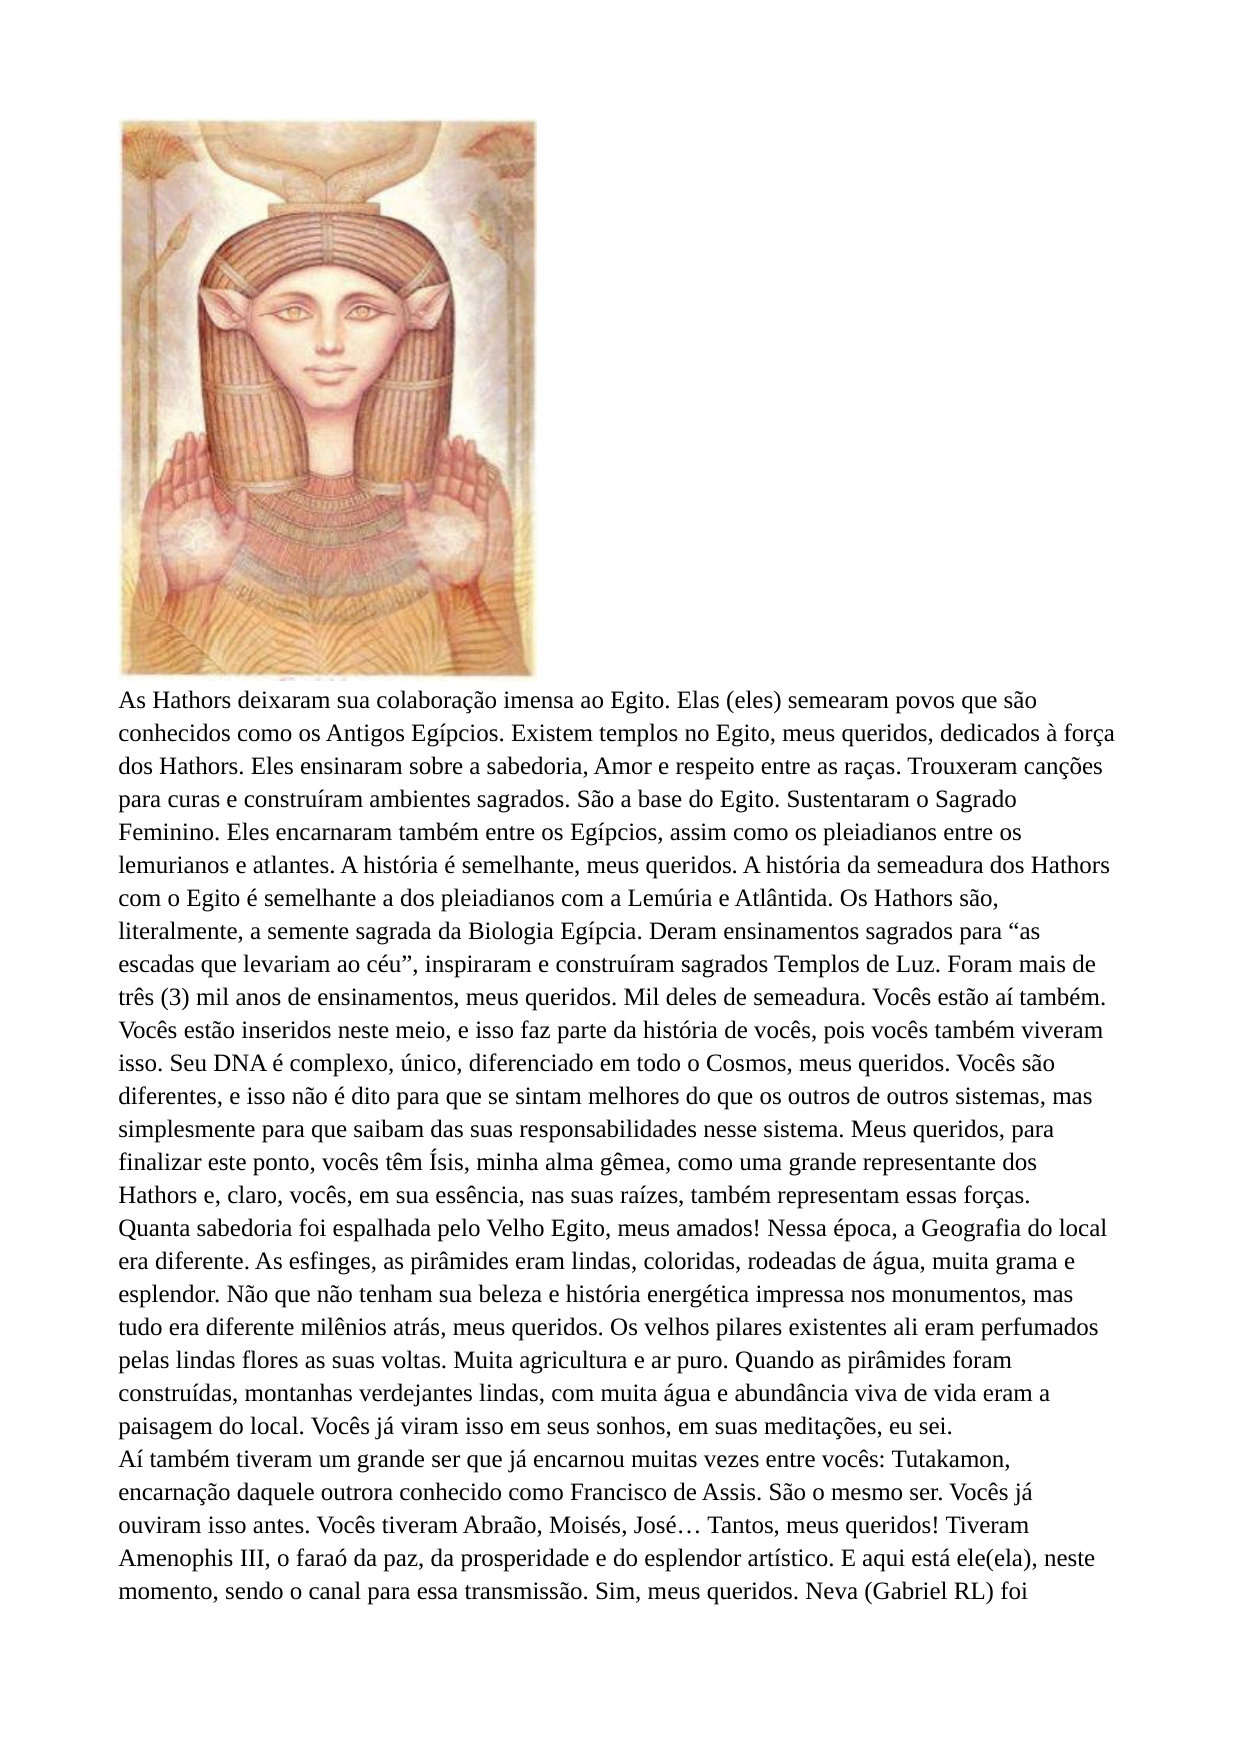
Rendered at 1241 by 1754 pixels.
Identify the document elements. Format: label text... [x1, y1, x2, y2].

text Aí também tiveram um grande ser que já encarnou muitas vezes entre vocês: Tutakamon, encarnação daquele outrora conhecido como Francisco de Assis. São o mesmo ser. Vocês já ouviram isso antes. Vocês tiveram Abraão, Moisés, José… Tantos, meus queridos! Tiveram Amenophis III, o faraó da paz, da prosperidade e do esplendor artístico. E aqui está ele(ela), neste momento, sendo o canal para essa transmissão. Sim, meus queridos. Neva (Gabriel RL) foi [118, 1444, 1122, 1605]
text As Hathors deixaram sua colaboração imensa ao Egito. Elas (eles) semearam povos que são conhecidos como os Antigos Egípcios. Existem templos no Egito, meus queridos, dedicados à força dos Hathors. Eles ensinaram sobre a sabedoria, Amor e respeito entre as raças. Trouxeram canções para curas e construíram ambientes sagrados. São a base do Egito. Sustentaram o Sagrado Feminino. Eles encarnaram também entre os Egípcios, assim como os pleiadianos entre os lemurianos e atlantes. A história é semelhante, meus queridos. A história da semeadura dos Hathors com o Egito é semelhante a dos pleiadianos com a Lemúria e Atlântida. Os Hathors são, literalmente, a semente sagrada da Biologia Egípcia. Deram ensinamentos sagrados para “as escadas que levariam ao céu”, inspiraram e construíram sagrados Templos de Luz. Foram mais de três (3) mil anos de ensinamentos, meus queridos. Mil deles de semeadura. Vocês estão aí também. Vocês estão inseridos neste meio, e isso faz parte da história de vocês, pois vocês também viveram isso. Seu DNA é complexo, único, diferenciado em todo o Cosmos, meus queridos. Vocês são diferentes, e isso não é dito para que se sintam melhores do que os outros de outros sistemas, mas simplesmente para que saibam das suas responsabilidades nesse sistema. Meus queridos, para finalizar este ponto, vocês têm Ísis, minha alma gêmea, como uma grande representante dos Hathors e, claro, vocês, em sua essência, nas suas raízes, também representam essas forças. [118, 685, 1122, 1209]
text Quanta sabedoria foi espalhada pelo Velho Egito, meus amados! Nessa época, a Geografia do local era diferente. As esfinges, as pirâmides eram lindas, coloridas, rodeadas de água, muita grama e esplendor. Não que não tenham sua beleza e história energética impressa nos monumentos, mas tudo era diferente milênios atrás, meus queridos. Os velhos pilares existentes ali eram perfumados pelas lindas flores as suas voltas. Muita agricultura e ar puro. Quando as pirâmides foram construídas, montanhas verdejantes lindas, com muita água e abundância viva de vida eram a paisagem do local. Vocês já viram isso em seus sonhos, em suas meditações, eu sei. [118, 1213, 1122, 1440]
picture [118, 118, 537, 681]
